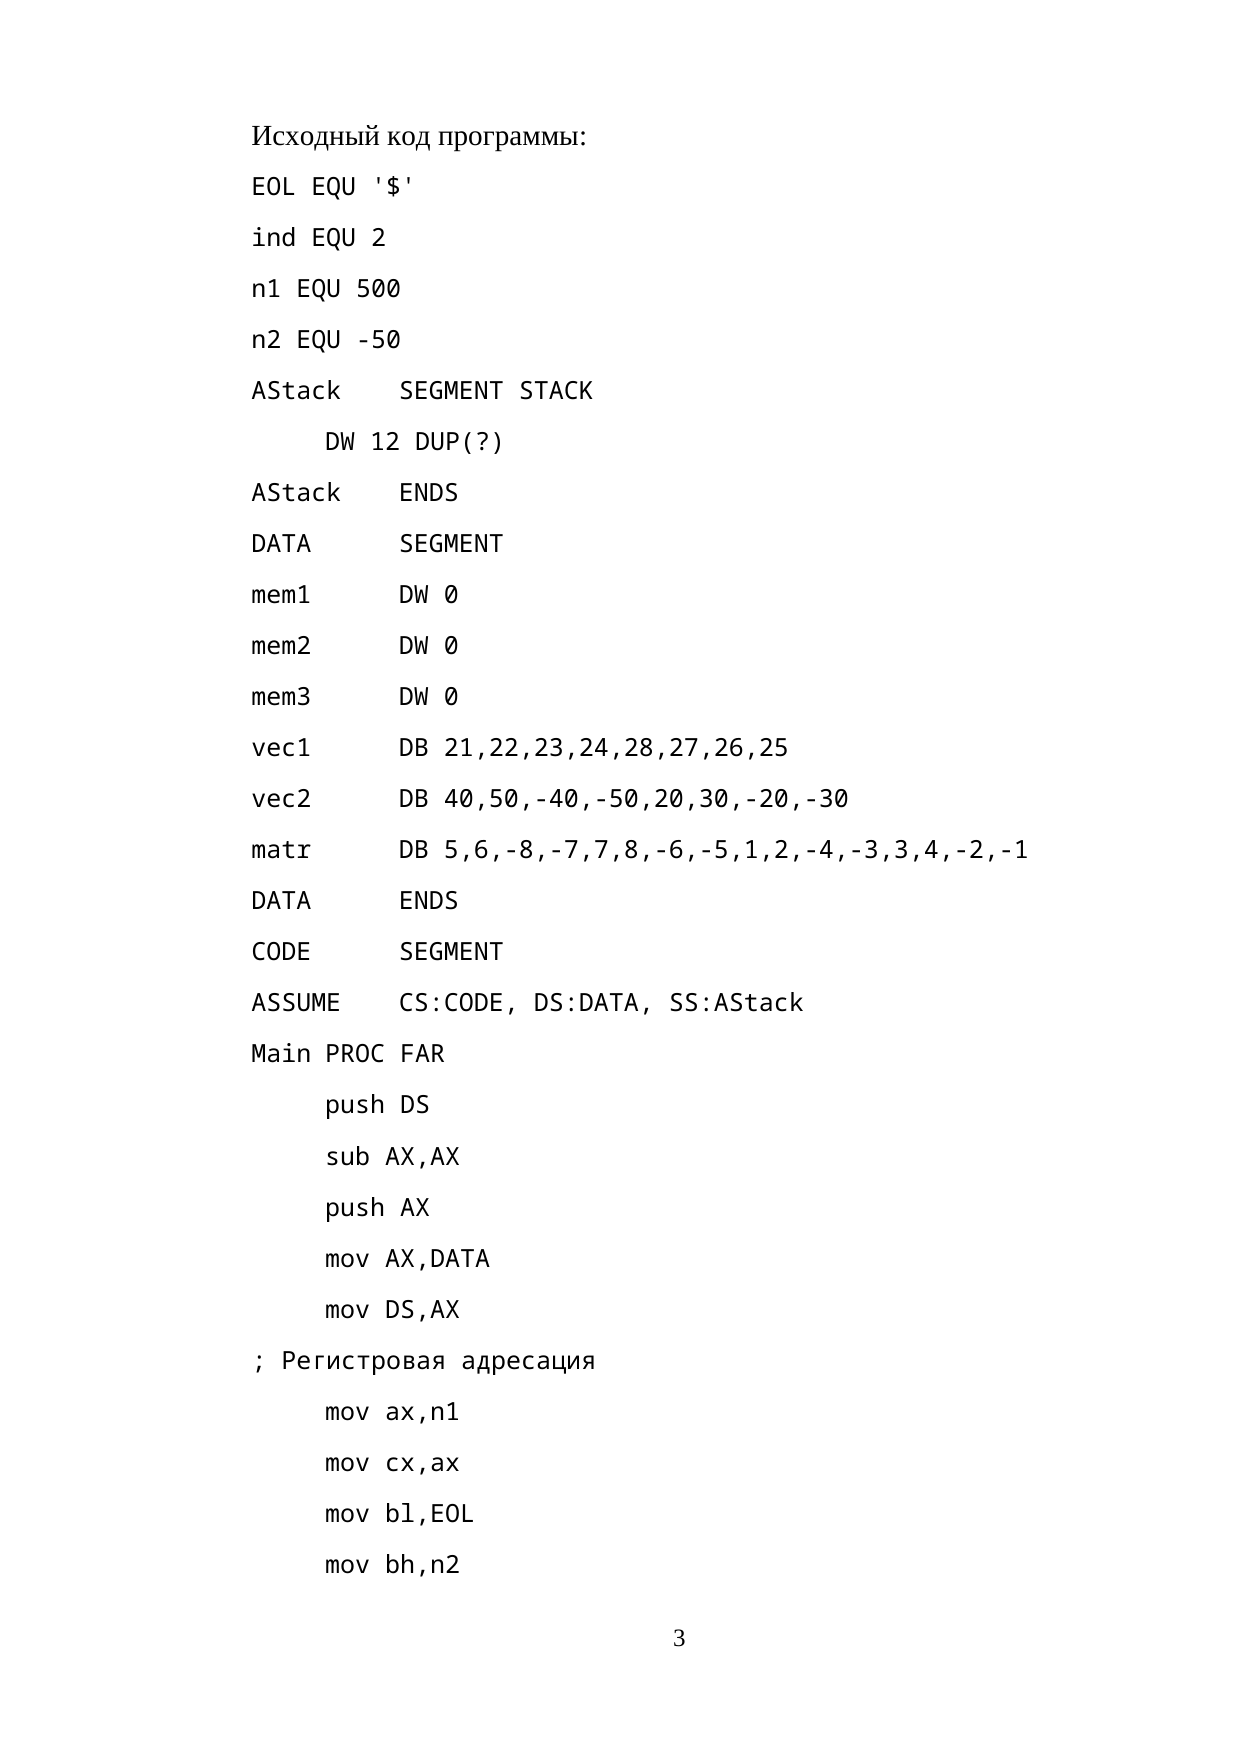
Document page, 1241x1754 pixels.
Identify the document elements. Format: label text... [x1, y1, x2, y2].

text mem2 DW 0 [177, 628, 1181, 662]
text CODE SEGMENT [177, 934, 1181, 968]
text mov DS,AX [177, 1291, 1181, 1325]
text vec1 DB 21,22,23,24,28,27,26,25 [177, 730, 1181, 764]
text mov cx,ax [177, 1444, 1181, 1478]
text mov bh,n2 [177, 1547, 1181, 1581]
text sub AX,AX [177, 1138, 1181, 1172]
text ; Регистровая адресация [177, 1342, 1181, 1376]
text push AX [177, 1189, 1181, 1223]
text AStack SEGMENT STACK [177, 373, 1181, 407]
text AStack ENDS [177, 475, 1181, 509]
text DATA SEGMENT [177, 526, 1181, 560]
text ASSUME CS:CODE, DS:DATA, SS:AStack [177, 985, 1181, 1019]
text mov bl,EOL [177, 1496, 1181, 1529]
text vec2 DB 40,50,-40,-50,20,30,-20,-30 [177, 781, 1181, 815]
text mov AX,DATA [177, 1240, 1181, 1274]
text mem3 DW 0 [177, 679, 1181, 713]
text DATA ENDS [177, 883, 1181, 917]
text mov ax,n1 [177, 1393, 1181, 1427]
text Исходный код программы: [177, 118, 1181, 152]
text mem1 DW 0 [177, 577, 1181, 611]
text DW 12 DUP(?) [177, 424, 1181, 458]
text n1 EQU 500 [177, 271, 1181, 304]
text matr DB 5,6,-8,-7,7,8,-6,-5,1,2,-4,-3,3,4,-2,-1 [177, 832, 1181, 866]
text push DS [177, 1087, 1181, 1121]
text EOL EQU '$' [177, 168, 1181, 202]
text n2 EQU -50 [177, 322, 1181, 356]
text Main PROC FAR [177, 1036, 1181, 1070]
text ind EQU 2 [177, 219, 1181, 253]
